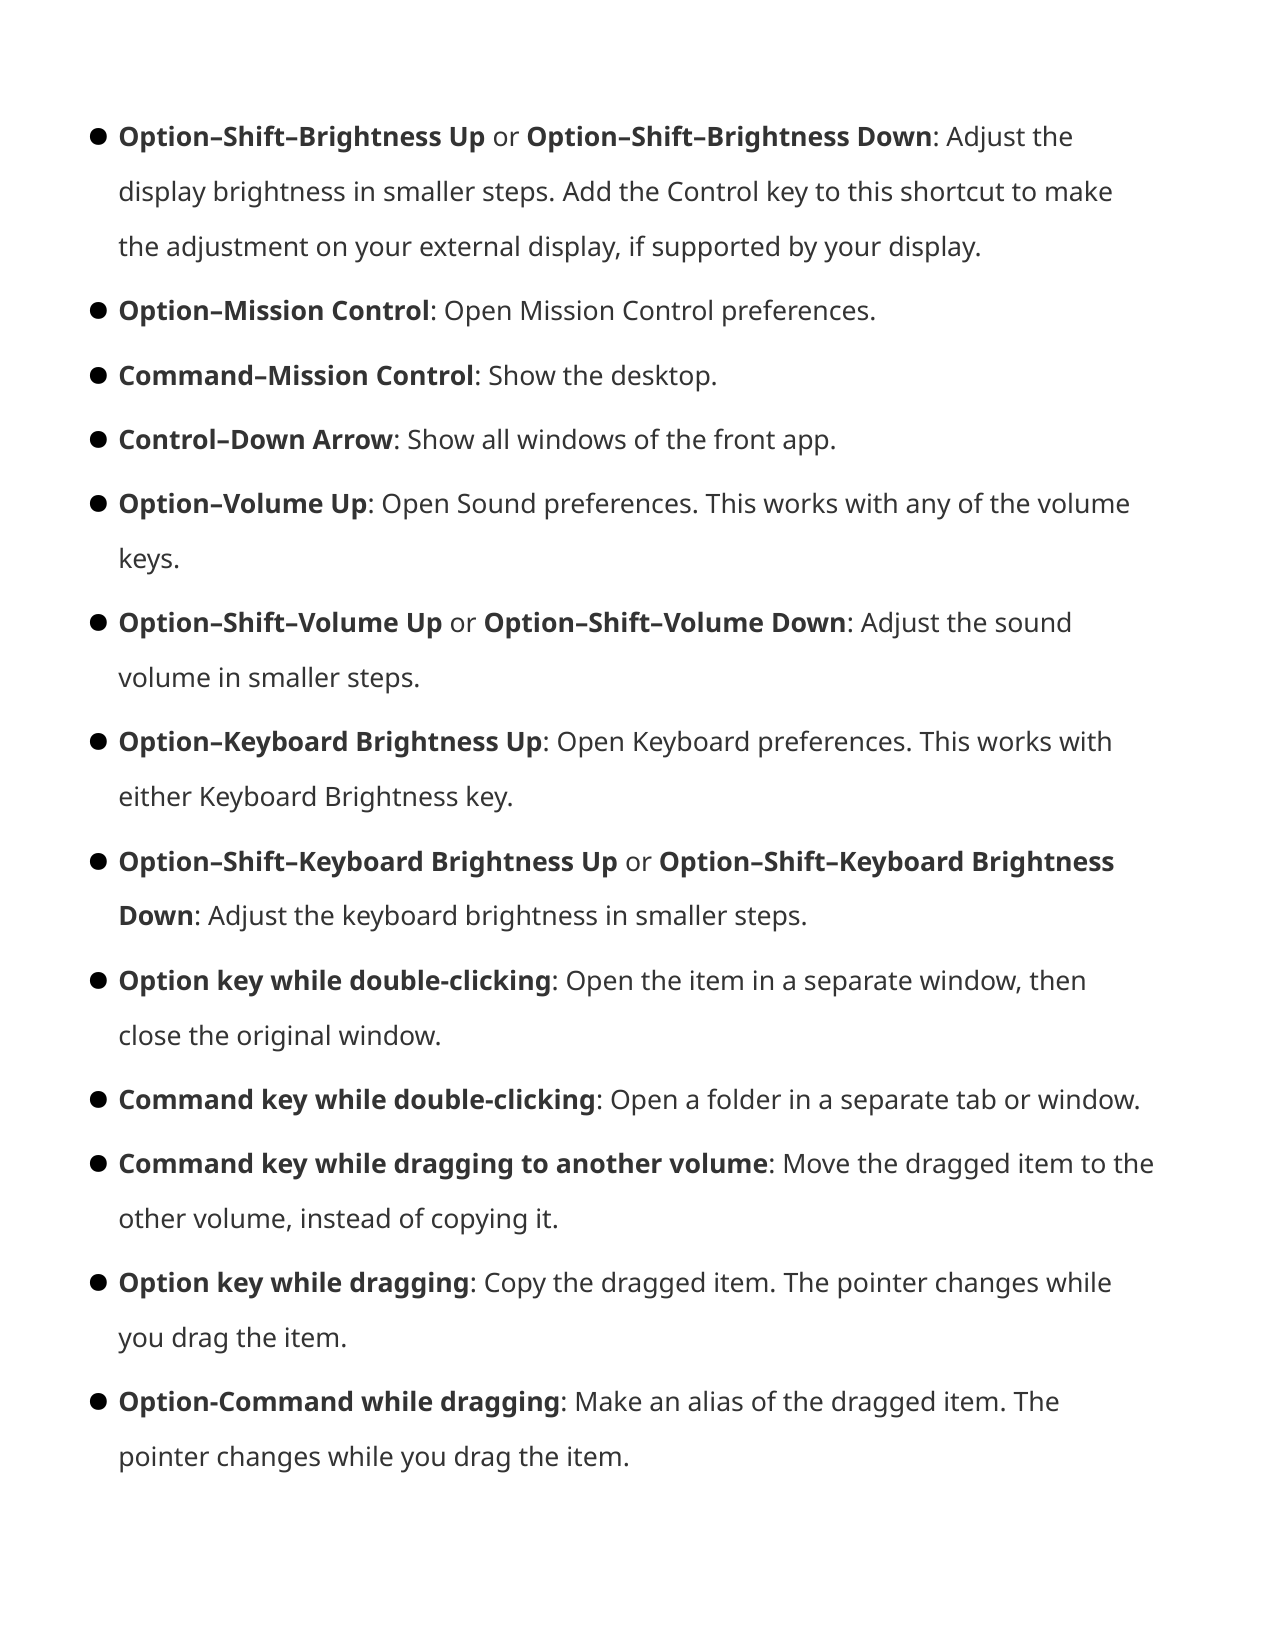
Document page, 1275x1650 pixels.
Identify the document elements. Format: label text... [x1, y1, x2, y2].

list Option–Mission Control: Open Mission Control preferences. [118, 292, 1157, 328]
list Command key while dragging to another volume: Move the dragged item to the other volume, instead of copying it. [118, 1145, 1157, 1236]
list Option-Command while dragging: Make an alias of the dragged item. The pointer changes while you drag the item. [118, 1383, 1157, 1474]
list Option–Volume Up: Open Sound preferences. This works with any of the volume keys. [118, 485, 1157, 576]
list Option key while dragging: Copy the dragged item. The pointer changes while you drag the item. [118, 1264, 1157, 1355]
list Option–Keyboard Brightness Up: Open Keyboard preferences. This works with either Keyboard Brightness key. [118, 723, 1157, 814]
list Command key while double-clicking: Open a folder in a separate tab or window. [118, 1081, 1157, 1117]
list Option–Shift–Keyboard Brightness Up or Option–Shift–Keyboard Brightness Down: Adjust the keyboard brightness in smaller steps. [118, 842, 1157, 933]
list Command–Mission Control: Show the desktop. [118, 356, 1157, 393]
list Option key while double-clicking: Open the item in a separate window, then close the original window. [118, 962, 1157, 1053]
list Control–Down Arrow: Show all windows of the front app. [118, 421, 1157, 457]
list Option–Shift–Brightness Up or Option–Shift–Brightness Down: Adjust the display brightness in smaller steps. Add the Control key to this shortcut to make the adjustment on your external display, if supported by your display. [118, 118, 1157, 264]
list Option–Shift–Volume Up or Option–Shift–Volume Down: Adjust the sound volume in smaller steps. [118, 604, 1157, 695]
